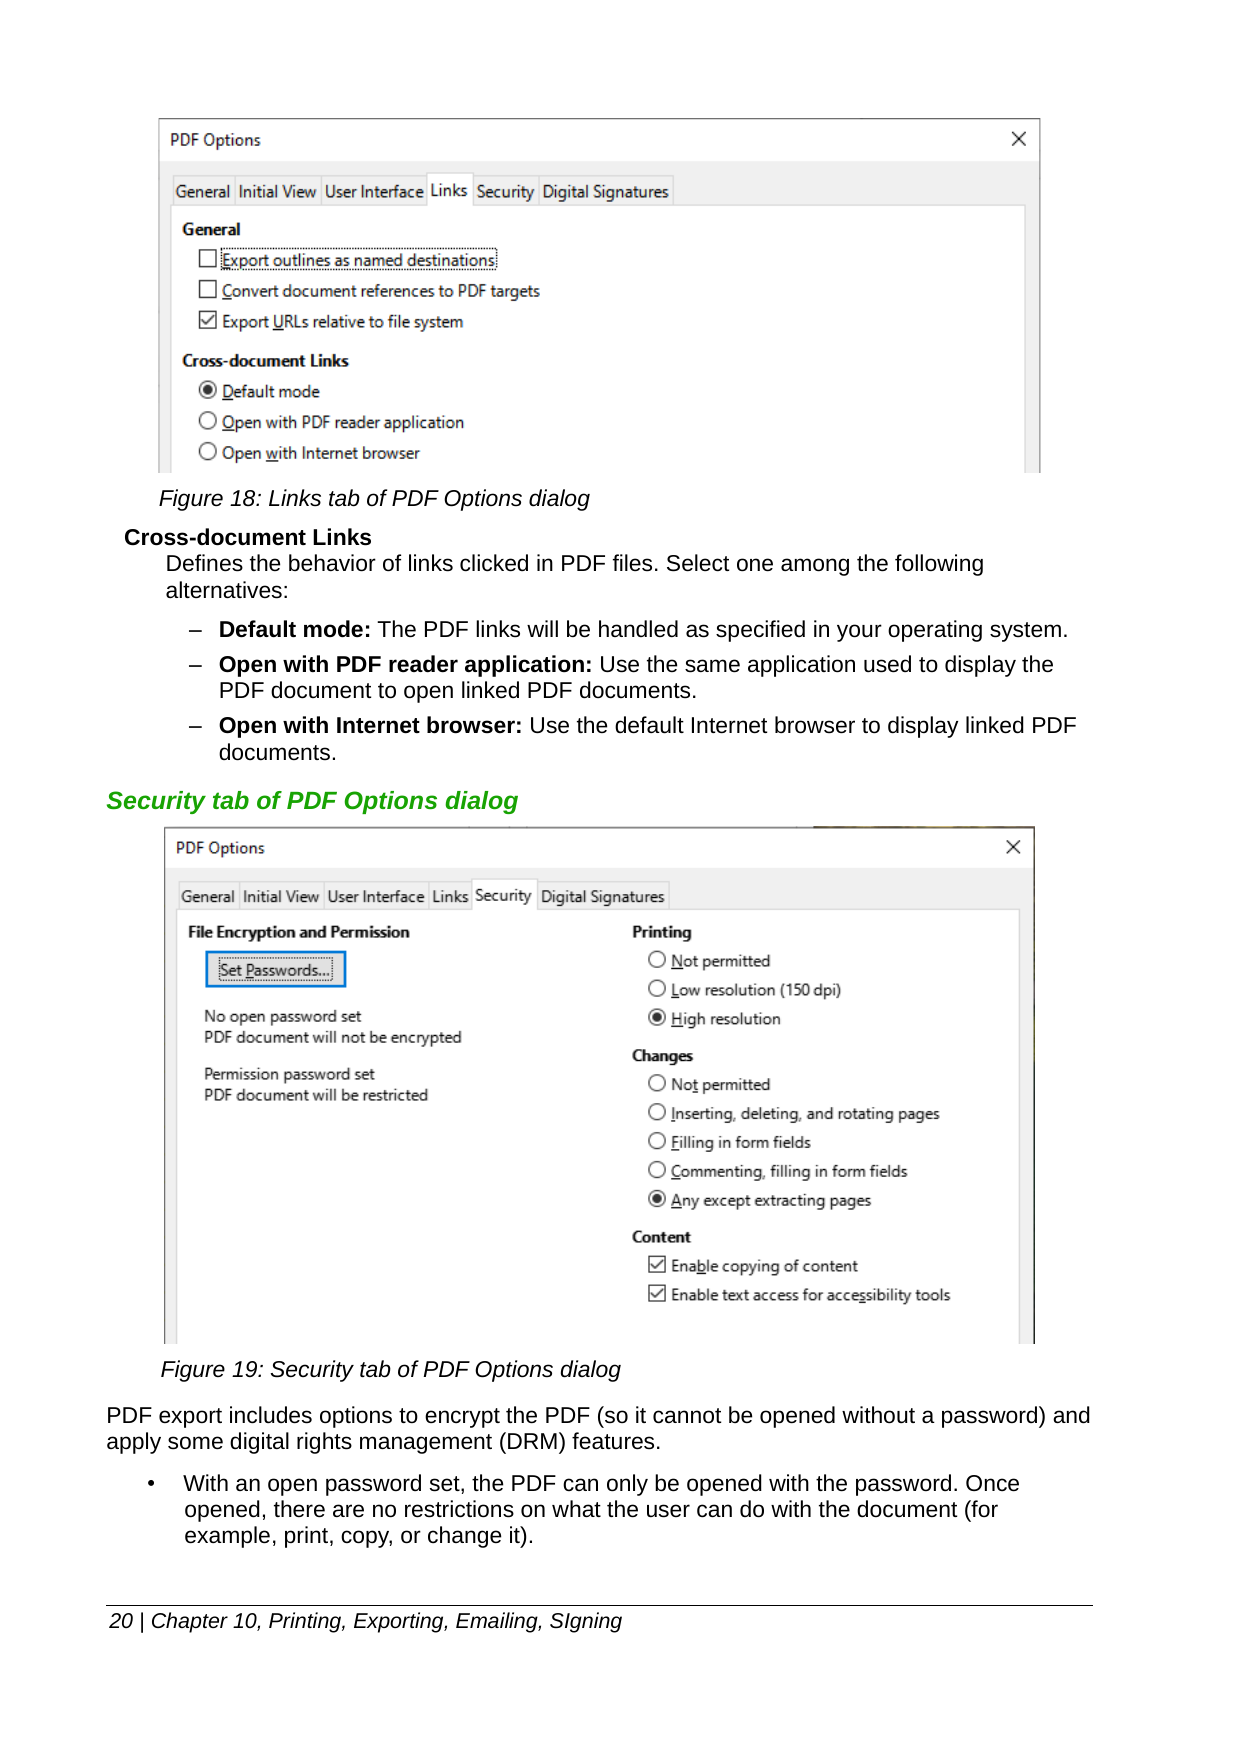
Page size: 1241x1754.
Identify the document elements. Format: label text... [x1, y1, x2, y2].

list Default mode: The PDF links will be handled as specified in your operating system. [189, 616, 1093, 642]
picture [158, 118, 1041, 473]
text Figure 18: Links tab of PDF Options dialog [158, 485, 1041, 511]
text Cross-document Links [124, 524, 1093, 550]
subtitle Security tab of PDF Options dialog [106, 786, 1093, 814]
text Figure 19: Security tab of PDF Options dialog [160, 1356, 1038, 1382]
list With an open password set, the PDF can only be opened with the password. Once opened, there are no restrictions on what the user can do with the document (for example, print, copy, or change it). [144, 1467, 1093, 1552]
text Defines the behavior of links clicked in PDF files. Select one among the following alternatives: [165, 550, 1093, 603]
list Open with PDF reader application: Use the same application used to display the PDF document to open linked PDF documents. [189, 651, 1093, 703]
text PDF export includes options to encrypt the PDF (so it cannot be opened without a password) and apply some digital rights management (DRM) features. [106, 1402, 1093, 1454]
picture [164, 826, 1035, 1344]
list Open with Internet browser: Use the default Internet browser to display linked PDF documents. [189, 712, 1093, 765]
